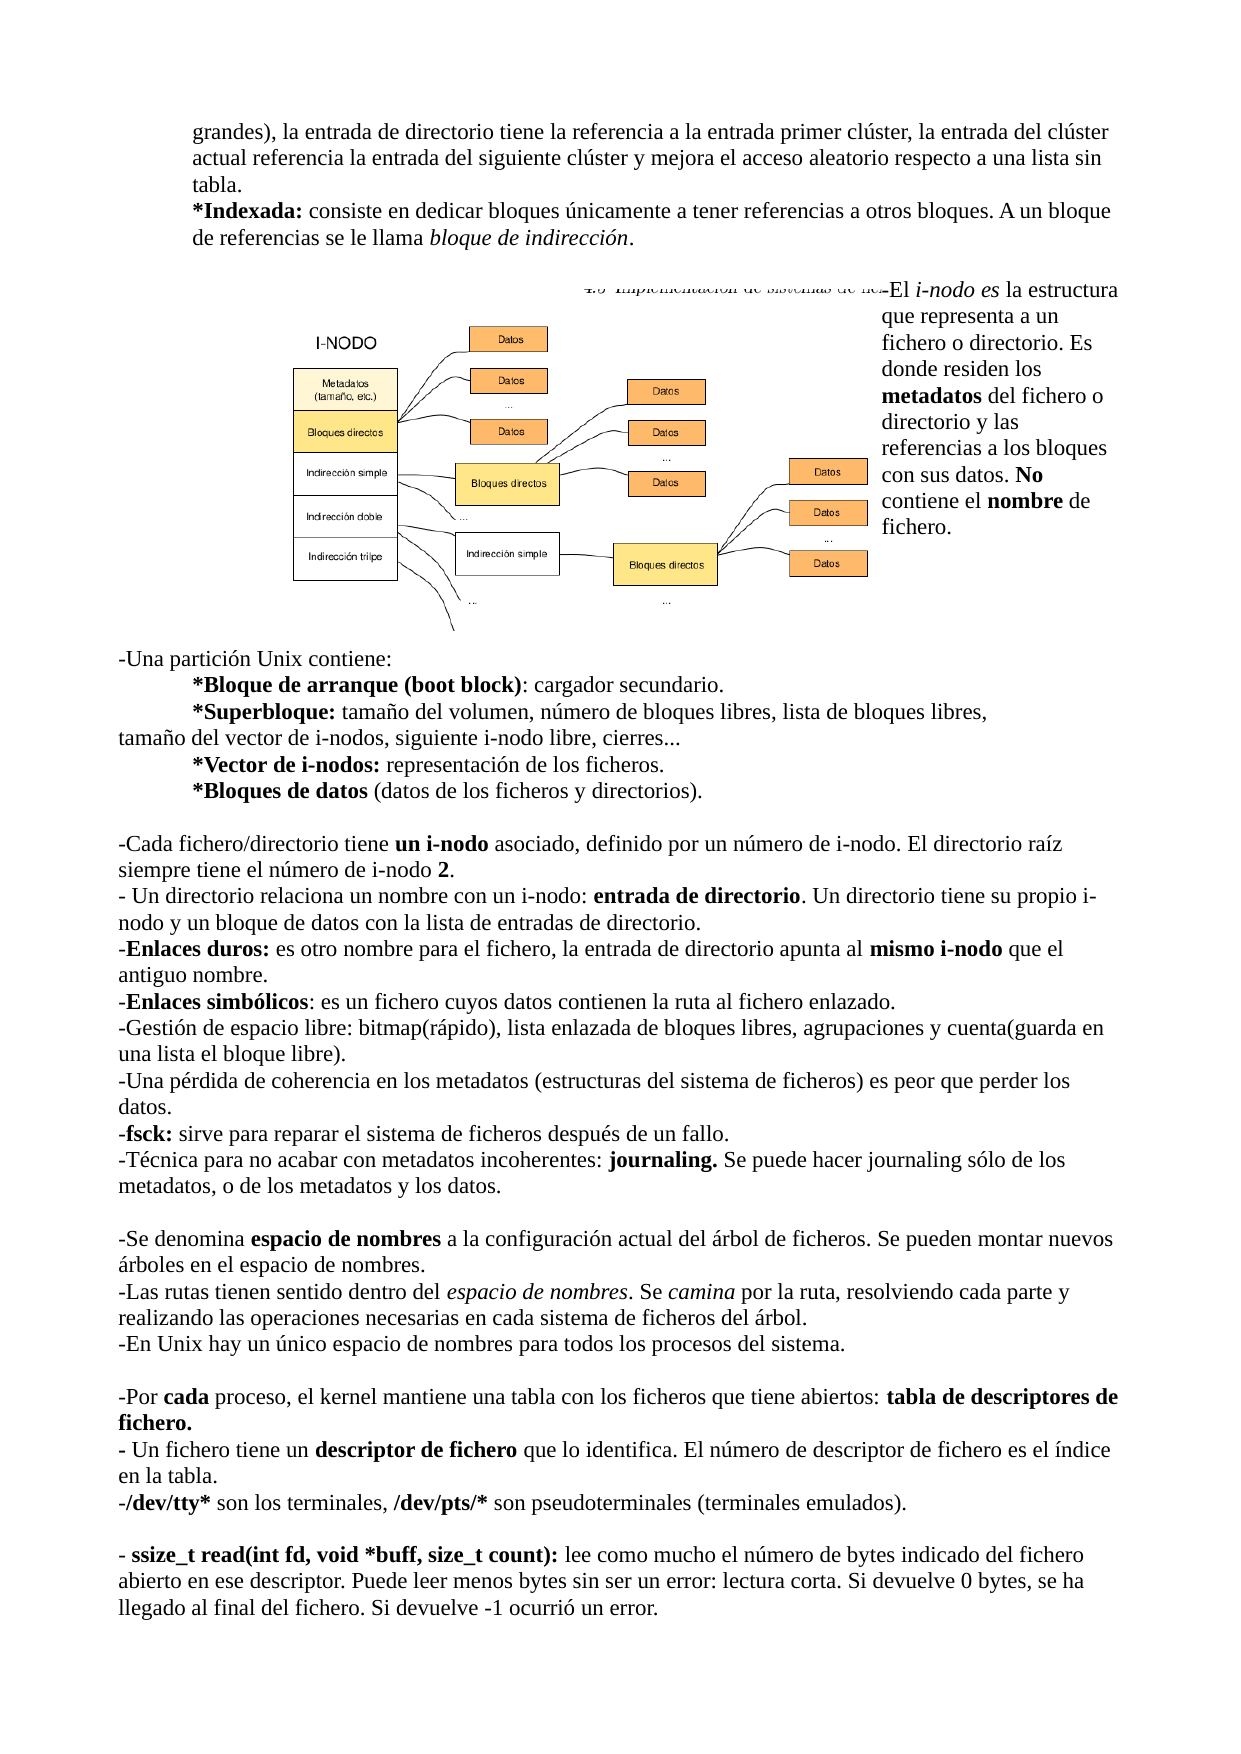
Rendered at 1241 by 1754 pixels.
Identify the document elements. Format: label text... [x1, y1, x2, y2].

text -Enlaces duros: es otro nombre para el fichero, la entrada de directorio apunta al mismo i-nodo que el antiguo nombre. [118, 935, 1122, 988]
text -El i-nodo es la estructura que representa a un fichero o directorio. Es donde residen los metadatos del fichero o directorio y las referencias a los bloques con sus datos. No contiene el nombre de fichero. [118, 276, 1122, 540]
text - Un directorio relaciona un nombre con un i-nodo: entrada de directorio. Un directorio tiene su propio i-nodo y un bloque de datos con la lista de entradas de directorio. [118, 882, 1122, 935]
text -/dev/tty* son los terminales, /dev/pts/* son pseudoterminales (terminales emulados). [118, 1488, 1122, 1515]
text -Se denomina espacio de nombres a la configuración actual del árbol de ficheros. Se pueden montar nuevos árboles en el espacio de nombres. [118, 1225, 1122, 1278]
text grandes), la entrada de directorio tiene la referencia a la entrada primer clúster, la entrada del clúster actual referencia la entrada del siguiente clúster y mejora el acceso aleatorio respecto a una lista sin tabla. [118, 118, 1122, 197]
text -Una partición Unix contiene: [118, 645, 1122, 672]
text *Indexada: consiste en dedicar bloques únicamente a tener referencias a otros bloques. A un bloque de referencias se le llama bloque de indirección. [118, 197, 1122, 250]
text -Gestión de espacio libre: bitmap(rápido), lista enlazada de bloques libres, agrupaciones y cuenta(guarda en una lista el bloque libre). [118, 1014, 1122, 1067]
text -fsck: sirve para reparar el sistema de ficheros después de un fallo. [118, 1119, 1122, 1146]
text -Las rutas tienen sentido dentro del espacio de nombres. Se camina por la ruta, resolviendo cada parte y realizando las operaciones necesarias en cada sistema de ficheros del árbol. [118, 1278, 1122, 1330]
text -Cada fichero/directorio tiene un i-nodo asociado, definido por un número de i-nodo. El directorio raíz siempre tiene el número de i-nodo 2. [118, 830, 1122, 882]
text *Superbloque: tamaño del volumen, número de bloques libres, lista de bloques libres, [118, 698, 1122, 724]
text -Enlaces simbólicos: es un fichero cuyos datos contienen la ruta al fichero enlazado. [118, 988, 1122, 1014]
text -En Unix hay un único espacio de nombres para todos los procesos del sistema. [118, 1330, 1122, 1357]
text - ssize_t read(int fd, void *buff, size_t count): lee como mucho el número de bytes indicado del fichero abierto en ese descriptor. Puede leer menos bytes sin ser un error: lectura corta. Si devuelve 0 bytes, se ha llegado al final del fichero. Si devuelve -1 ocurrió un error. [118, 1541, 1122, 1620]
text *Bloques de datos (datos de los ficheros y directorios). [118, 777, 1122, 803]
text -Técnica para no acabar con metadatos incoherentes: journaling. Se puede hacer journaling sólo de los metadatos, o de los metadatos y los datos. [118, 1146, 1122, 1199]
picture [284, 289, 882, 631]
text tamaño del vector de i-nodos, siguiente i-nodo libre, cierres... [118, 724, 1122, 751]
text - Un fichero tiene un descriptor de fichero que lo identifica. El número de descriptor de fichero es el índice en la tabla. [118, 1436, 1122, 1488]
text -Por cada proceso, el kernel mantiene una tabla con los ficheros que tiene abiertos: tabla de descriptores de fichero. [118, 1383, 1122, 1436]
text -Una pérdida de coherencia en los metadatos (estructuras del sistema de ficheros) es peor que perder los datos. [118, 1067, 1122, 1119]
text *Bloque de arranque (boot block): cargador secundario. [118, 672, 1122, 698]
text *Vector de i-nodos: representación de los ficheros. [118, 751, 1122, 777]
